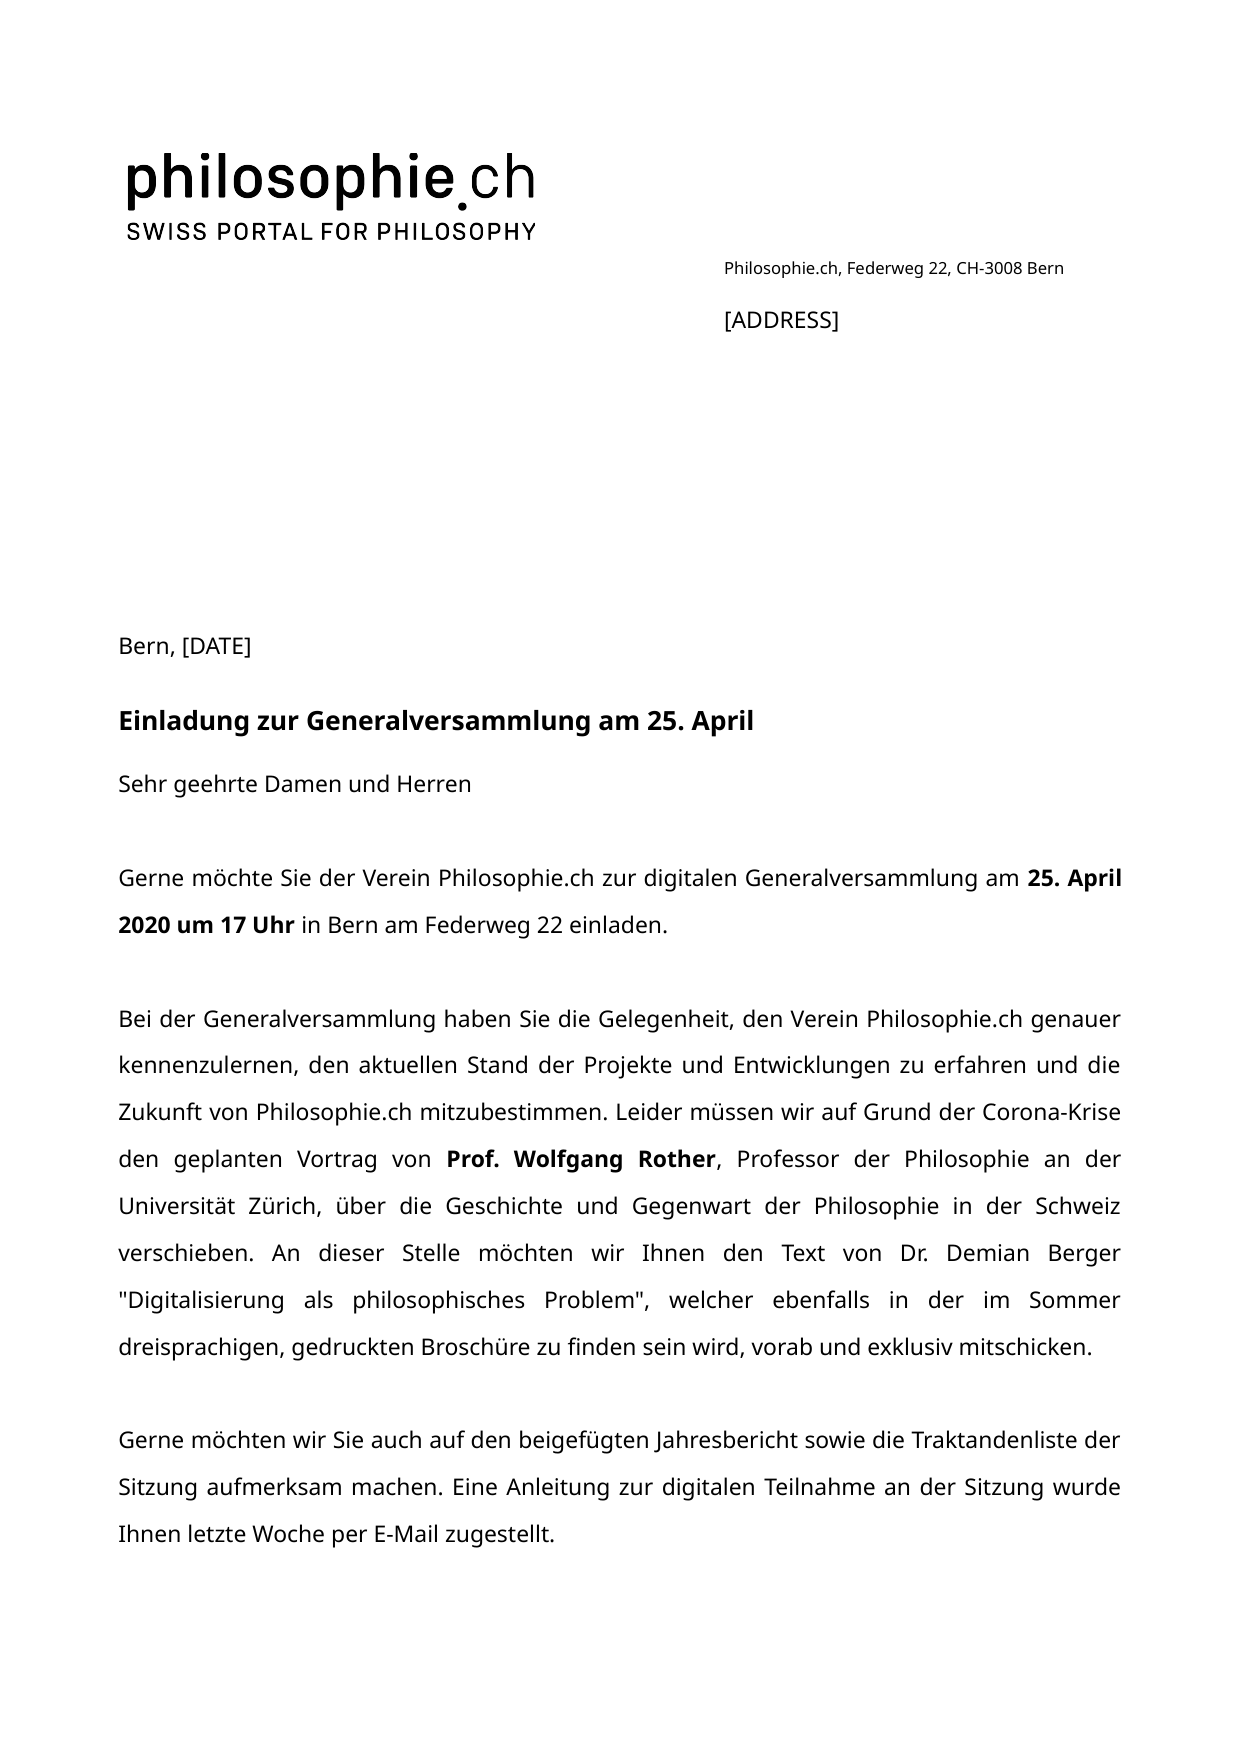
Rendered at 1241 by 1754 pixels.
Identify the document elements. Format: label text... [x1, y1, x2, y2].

text Gerne möchten wir Sie auch auf den beigefügten Jahresbericht sowie die Traktandenliste der Sitzung aufmerksam machen. Eine Anleitung zur digitalen Teilnahme an der Sitzung wurde Ihnen letzte Woche per E-Mail zugestellt. [118, 1424, 1122, 1549]
picture [127, 153, 535, 240]
text Gerne möchte Sie der Verein Philosophie.ch zur digitalen Generalversammlung am 25. April 2020 um 17 Uhr in Bern am Federweg 22 einladen. [118, 862, 1122, 940]
subtitle Einladung zur Generalversammlung am 25. April [118, 702, 1122, 738]
text Philosophie.ch, Federweg 22, CH-3008 Bern [724, 257, 1091, 279]
text Bern, [DATE] [118, 630, 1122, 661]
text Sehr geehrte Damen und Herren [118, 768, 1122, 799]
text Bei der Generalversammlung haben Sie die Gelegenheit, den Verein Philosophie.ch genauer kennenzulernen, den aktuellen Stand der Projekte und Entwicklungen zu erfahren und die Zukunft von Philosophie.ch mitzubestimmen. Leider müssen wir auf Grund der Corona-Krise den geplanten Vortrag von Prof. Wolfgang Rother, Professor der Philosophie an der Universität Zürich, über die Geschichte und Gegenwart der Philosophie in der Schweiz verschieben. An dieser Stelle möchten wir Ihnen den Text von Dr. Demian Berger "Digitalisierung als philosophisches Problem", welcher ebenfalls in der im Sommer dreisprachigen, gedruckten Broschüre zu finden sein wird, vorab und exklusiv mitschicken. [118, 1003, 1122, 1362]
text [ADDRESS] [724, 304, 1111, 336]
